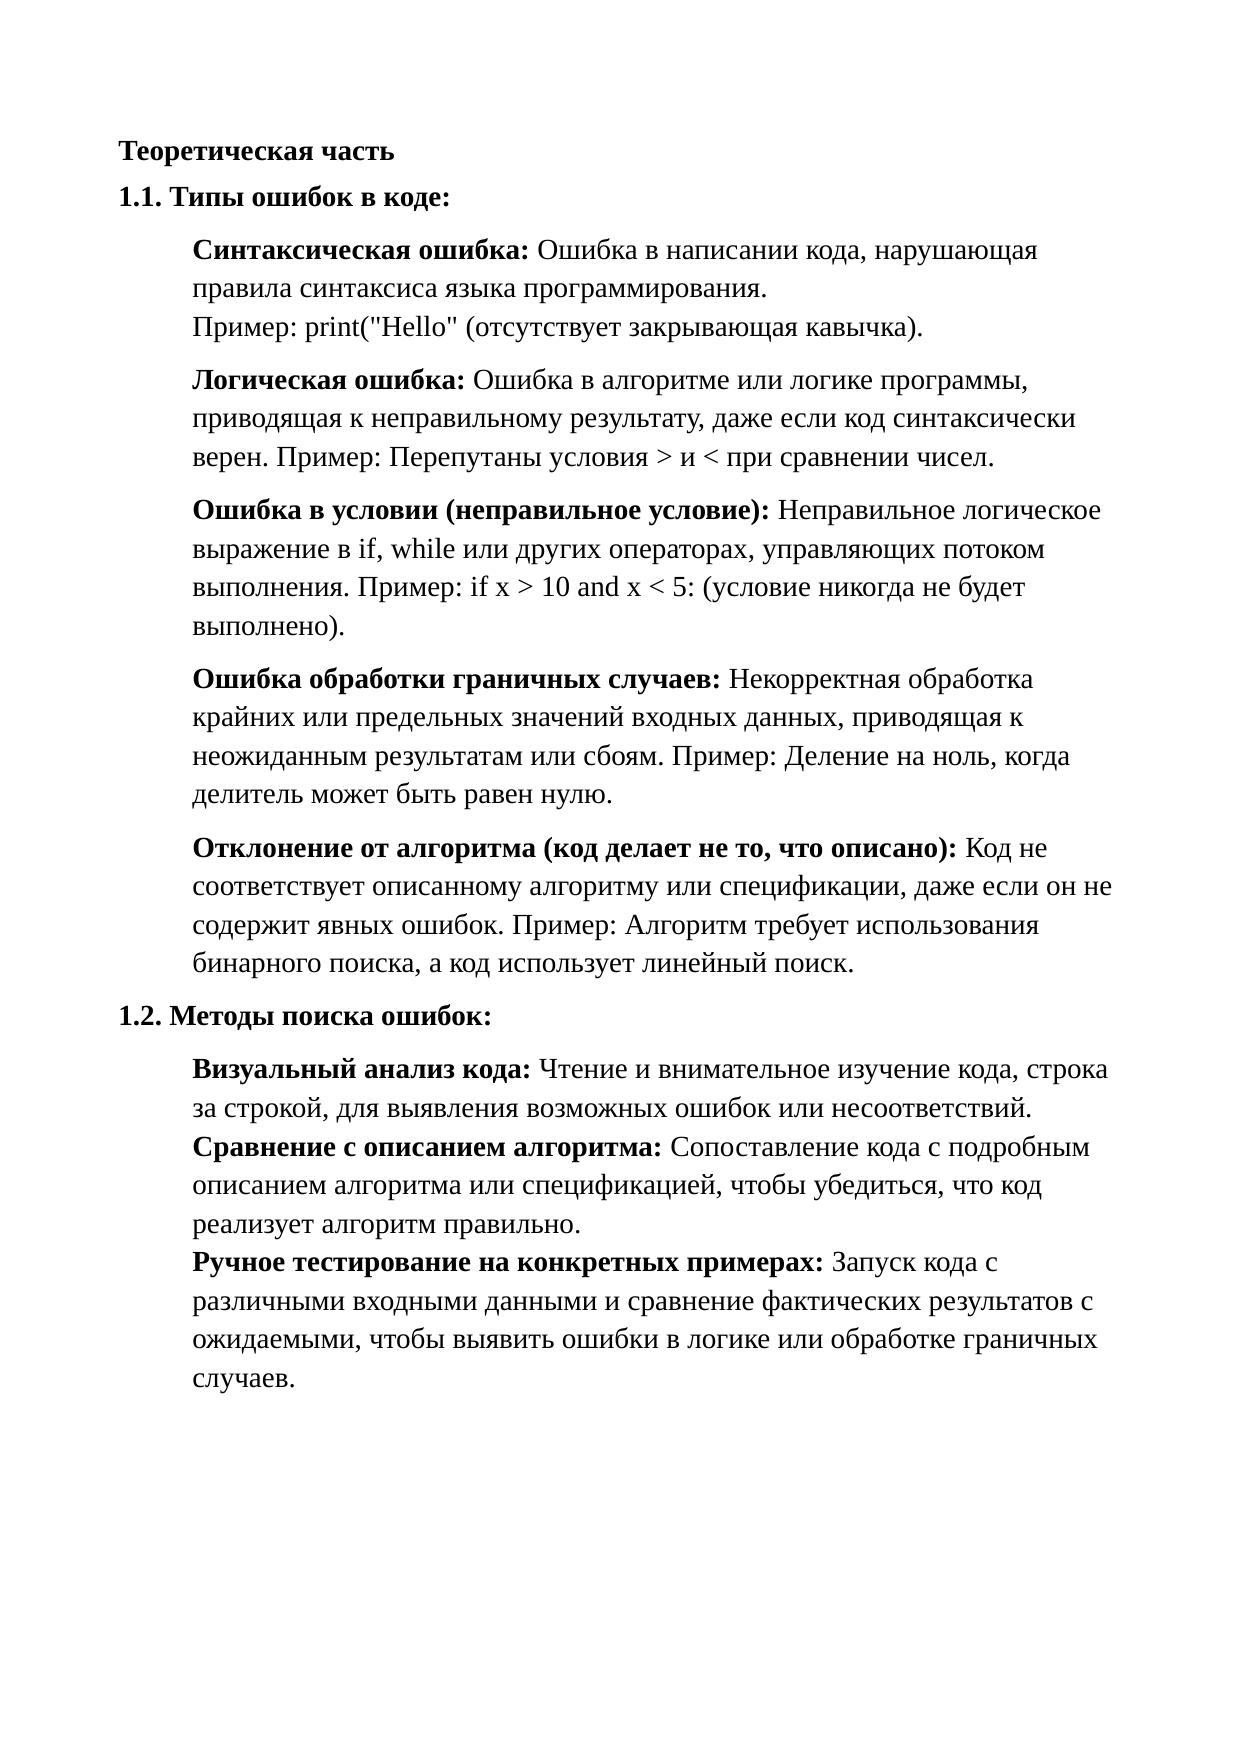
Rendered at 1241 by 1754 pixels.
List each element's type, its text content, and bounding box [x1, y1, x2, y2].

list Ручное тестирование на конкретных примерах: Запуск кода с различными входными данными и сравнение фактических результатов с ожидаемыми, чтобы выявить ошибки в логике или обработке граничных случаев. [118, 1244, 1122, 1393]
list Визуальный анализ кода: Чтение и внимательное изучение кода, строка за строкой, для выявления возможных ошибок или несоответствий. [118, 1052, 1122, 1124]
text 1.1. Типы ошибок в коде: [118, 179, 1122, 212]
list Ошибка в условии (неправильное условие): Неправильное логическое выражение в if, while или других операторах, управляющих потоком выполнения. Пример: if x > 10 and x < 5: (условие никогда не будет выполнено). [118, 492, 1122, 641]
text 1.2. Методы поиска ошибок: [118, 998, 1122, 1032]
list Логическая ошибка: Ошибка в алгоритме или логике программы, приводящая к неправильному результату, даже если код синтаксически верен. Пример: Перепутаны условия > и < при сравнении чисел. [118, 362, 1122, 473]
list Сравнение с описанием алгоритма: Сопоставление кода с подробным описанием алгоритма или спецификацией, чтобы убедиться, что код реализует алгоритм правильно. [118, 1129, 1122, 1239]
list Синтаксическая ошибка: Ошибка в написании кода, нарушающая правила синтаксиса языка программирования. Пример: print("Hello" (отсутствует закрывающая кавычка). [118, 232, 1122, 342]
subtitle Теоретическая часть [118, 133, 1122, 166]
list Отклонение от алгоритма (код делает не то, что описано): Код не соответствует описанному алгоритму или спецификации, даже если он не содержит явных ошибок. Пример: Алгоритм требует использования бинарного поиска, а код использует линейный поиск. [118, 830, 1122, 979]
list Ошибка обработки граничных случаев: Некорректная обработка крайних или предельных значений входных данных, приводящая к неожиданным результатам или сбоям. Пример: Деление на ноль, когда делитель может быть равен нулю. [118, 661, 1122, 810]
